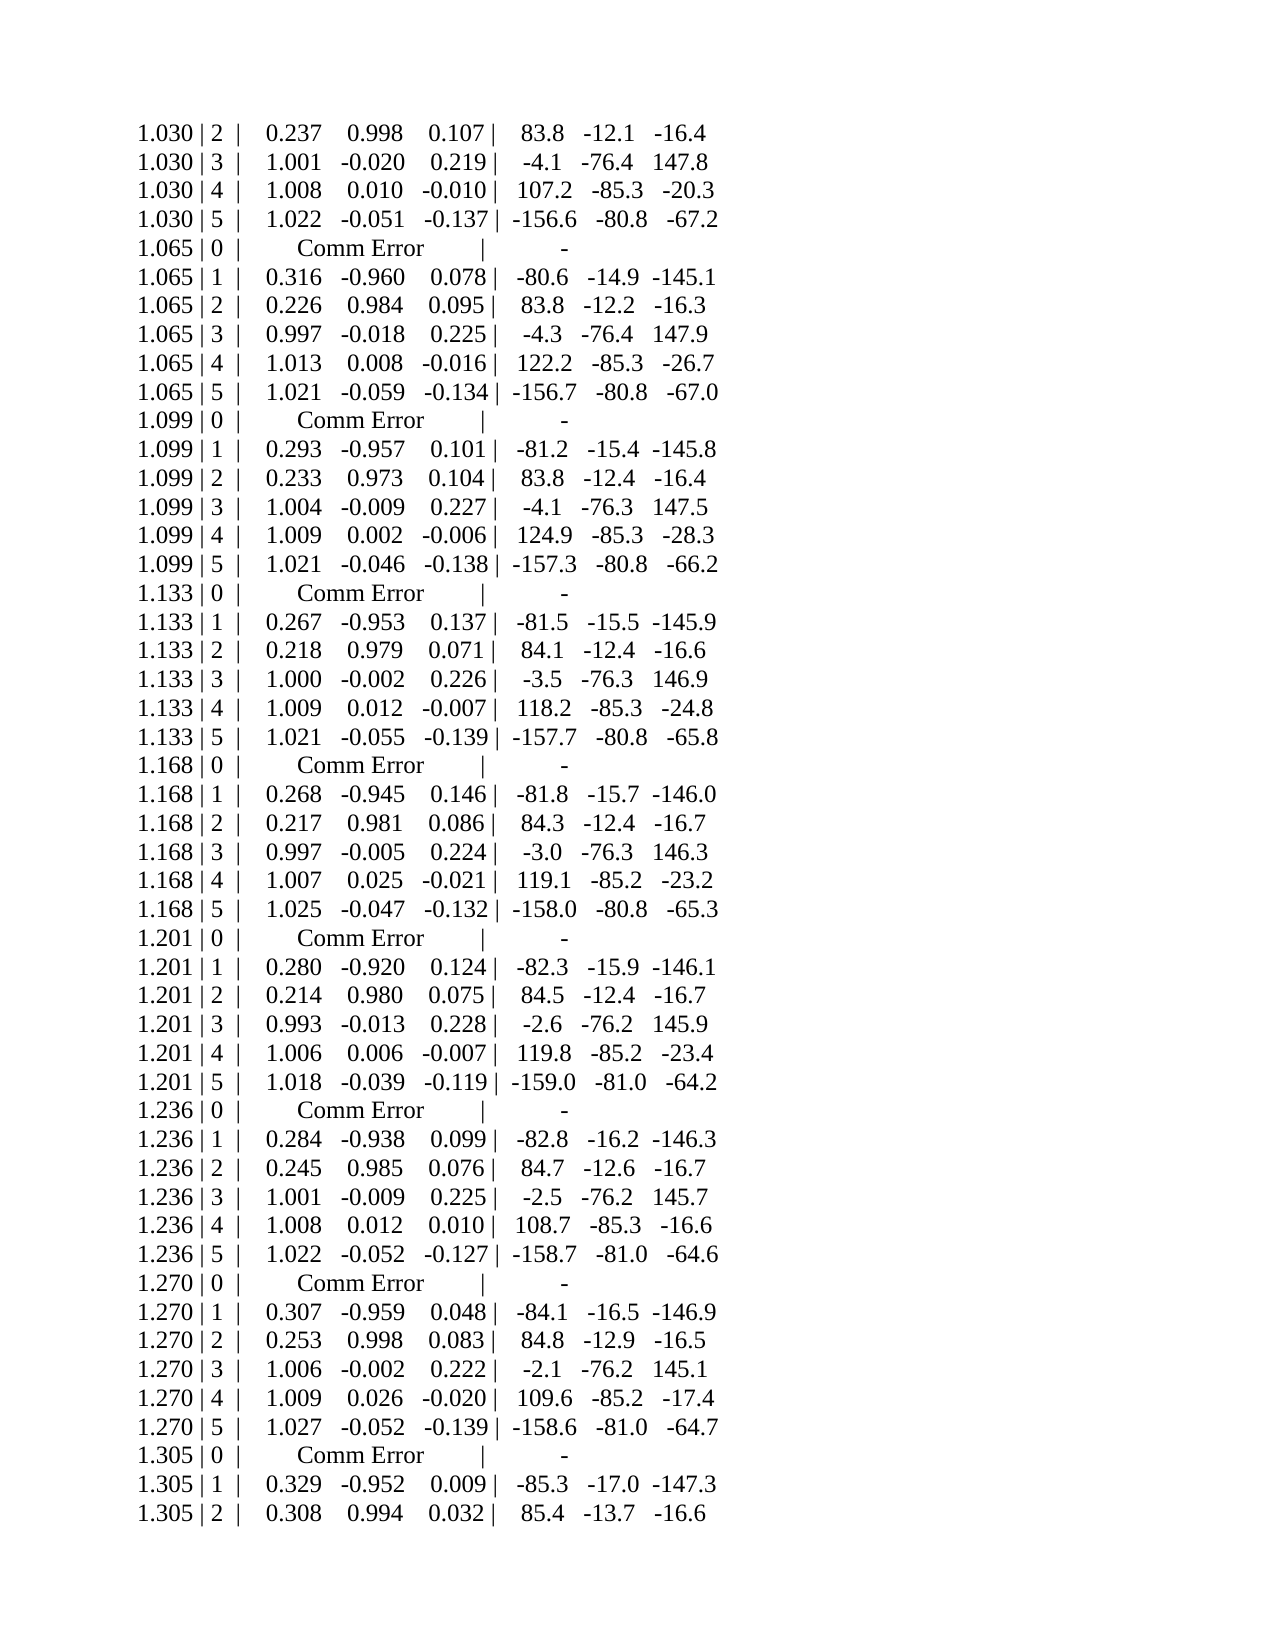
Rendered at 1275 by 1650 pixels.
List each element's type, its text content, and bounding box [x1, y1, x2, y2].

text 1.099 | 1 | 0.293 -0.957 0.101 | -81.2 -15.4 -145.8 [118, 434, 1157, 463]
text 1.305 | 1 | 0.329 -0.952 0.009 | -85.3 -17.0 -147.3 [118, 1469, 1157, 1498]
text 1.065 | 0 | Comm Error | - [118, 233, 1157, 262]
text 1.270 | 2 | 0.253 0.998 0.083 | 84.8 -12.9 -16.5 [118, 1326, 1157, 1354]
text 1.099 | 4 | 1.009 0.002 -0.006 | 124.9 -85.3 -28.3 [118, 521, 1157, 549]
text 1.201 | 0 | Comm Error | - [118, 923, 1157, 952]
text 1.270 | 5 | 1.027 -0.052 -0.139 | -158.6 -81.0 -64.7 [118, 1412, 1157, 1441]
text 1.065 | 3 | 0.997 -0.018 0.225 | -4.3 -76.4 147.9 [118, 319, 1157, 348]
text 1.133 | 2 | 0.218 0.979 0.071 | 84.1 -12.4 -16.6 [118, 636, 1157, 664]
text 1.270 | 0 | Comm Error | - [118, 1268, 1157, 1297]
text 1.030 | 2 | 0.237 0.998 0.107 | 83.8 -12.1 -16.4 [118, 118, 1157, 147]
text 1.133 | 4 | 1.009 0.012 -0.007 | 118.2 -85.3 -24.8 [118, 693, 1157, 722]
text 1.270 | 1 | 0.307 -0.959 0.048 | -84.1 -16.5 -146.9 [118, 1297, 1157, 1326]
text 1.099 | 5 | 1.021 -0.046 -0.138 | -157.3 -80.8 -66.2 [118, 549, 1157, 578]
text 1.065 | 2 | 0.226 0.984 0.095 | 83.8 -12.2 -16.3 [118, 291, 1157, 319]
text 1.201 | 5 | 1.018 -0.039 -0.119 | -159.0 -81.0 -64.2 [118, 1067, 1157, 1096]
text 1.168 | 1 | 0.268 -0.945 0.146 | -81.8 -15.7 -146.0 [118, 779, 1157, 808]
text 1.236 | 1 | 0.284 -0.938 0.099 | -82.8 -16.2 -146.3 [118, 1124, 1157, 1153]
text 1.270 | 3 | 1.006 -0.002 0.222 | -2.1 -76.2 145.1 [118, 1354, 1157, 1383]
text 1.201 | 4 | 1.006 0.006 -0.007 | 119.8 -85.2 -23.4 [118, 1038, 1157, 1067]
text 1.168 | 3 | 0.997 -0.005 0.224 | -3.0 -76.3 146.3 [118, 837, 1157, 866]
text 1.236 | 2 | 0.245 0.985 0.076 | 84.7 -12.6 -16.7 [118, 1153, 1157, 1182]
text 1.065 | 4 | 1.013 0.008 -0.016 | 122.2 -85.3 -26.7 [118, 348, 1157, 377]
text 1.133 | 1 | 0.267 -0.953 0.137 | -81.5 -15.5 -145.9 [118, 607, 1157, 636]
text 1.099 | 3 | 1.004 -0.009 0.227 | -4.1 -76.3 147.5 [118, 492, 1157, 521]
text 1.305 | 0 | Comm Error | - [118, 1441, 1157, 1469]
text 1.168 | 2 | 0.217 0.981 0.086 | 84.3 -12.4 -16.7 [118, 808, 1157, 837]
text 1.305 | 2 | 0.308 0.994 0.032 | 85.4 -13.7 -16.6 [118, 1498, 1157, 1527]
text 1.099 | 2 | 0.233 0.973 0.104 | 83.8 -12.4 -16.4 [118, 463, 1157, 492]
text 1.236 | 3 | 1.001 -0.009 0.225 | -2.5 -76.2 145.7 [118, 1182, 1157, 1211]
text 1.236 | 4 | 1.008 0.012 0.010 | 108.7 -85.3 -16.6 [118, 1211, 1157, 1239]
text 1.168 | 4 | 1.007 0.025 -0.021 | 119.1 -85.2 -23.2 [118, 866, 1157, 894]
text 1.201 | 3 | 0.993 -0.013 0.228 | -2.6 -76.2 145.9 [118, 1009, 1157, 1038]
text 1.270 | 4 | 1.009 0.026 -0.020 | 109.6 -85.2 -17.4 [118, 1383, 1157, 1412]
text 1.168 | 0 | Comm Error | - [118, 751, 1157, 779]
text 1.065 | 1 | 0.316 -0.960 0.078 | -80.6 -14.9 -145.1 [118, 262, 1157, 291]
text 1.133 | 5 | 1.021 -0.055 -0.139 | -157.7 -80.8 -65.8 [118, 722, 1157, 751]
text 1.030 | 4 | 1.008 0.010 -0.010 | 107.2 -85.3 -20.3 [118, 176, 1157, 204]
text 1.236 | 5 | 1.022 -0.052 -0.127 | -158.7 -81.0 -64.6 [118, 1239, 1157, 1268]
text 1.099 | 0 | Comm Error | - [118, 406, 1157, 434]
text 1.168 | 5 | 1.025 -0.047 -0.132 | -158.0 -80.8 -65.3 [118, 894, 1157, 923]
text 1.030 | 3 | 1.001 -0.020 0.219 | -4.1 -76.4 147.8 [118, 147, 1157, 176]
text 1.133 | 0 | Comm Error | - [118, 578, 1157, 607]
text 1.133 | 3 | 1.000 -0.002 0.226 | -3.5 -76.3 146.9 [118, 664, 1157, 693]
text 1.236 | 0 | Comm Error | - [118, 1096, 1157, 1124]
text 1.201 | 2 | 0.214 0.980 0.075 | 84.5 -12.4 -16.7 [118, 981, 1157, 1009]
text 1.201 | 1 | 0.280 -0.920 0.124 | -82.3 -15.9 -146.1 [118, 952, 1157, 981]
text 1.065 | 5 | 1.021 -0.059 -0.134 | -156.7 -80.8 -67.0 [118, 377, 1157, 406]
text 1.030 | 5 | 1.022 -0.051 -0.137 | -156.6 -80.8 -67.2 [118, 204, 1157, 233]
